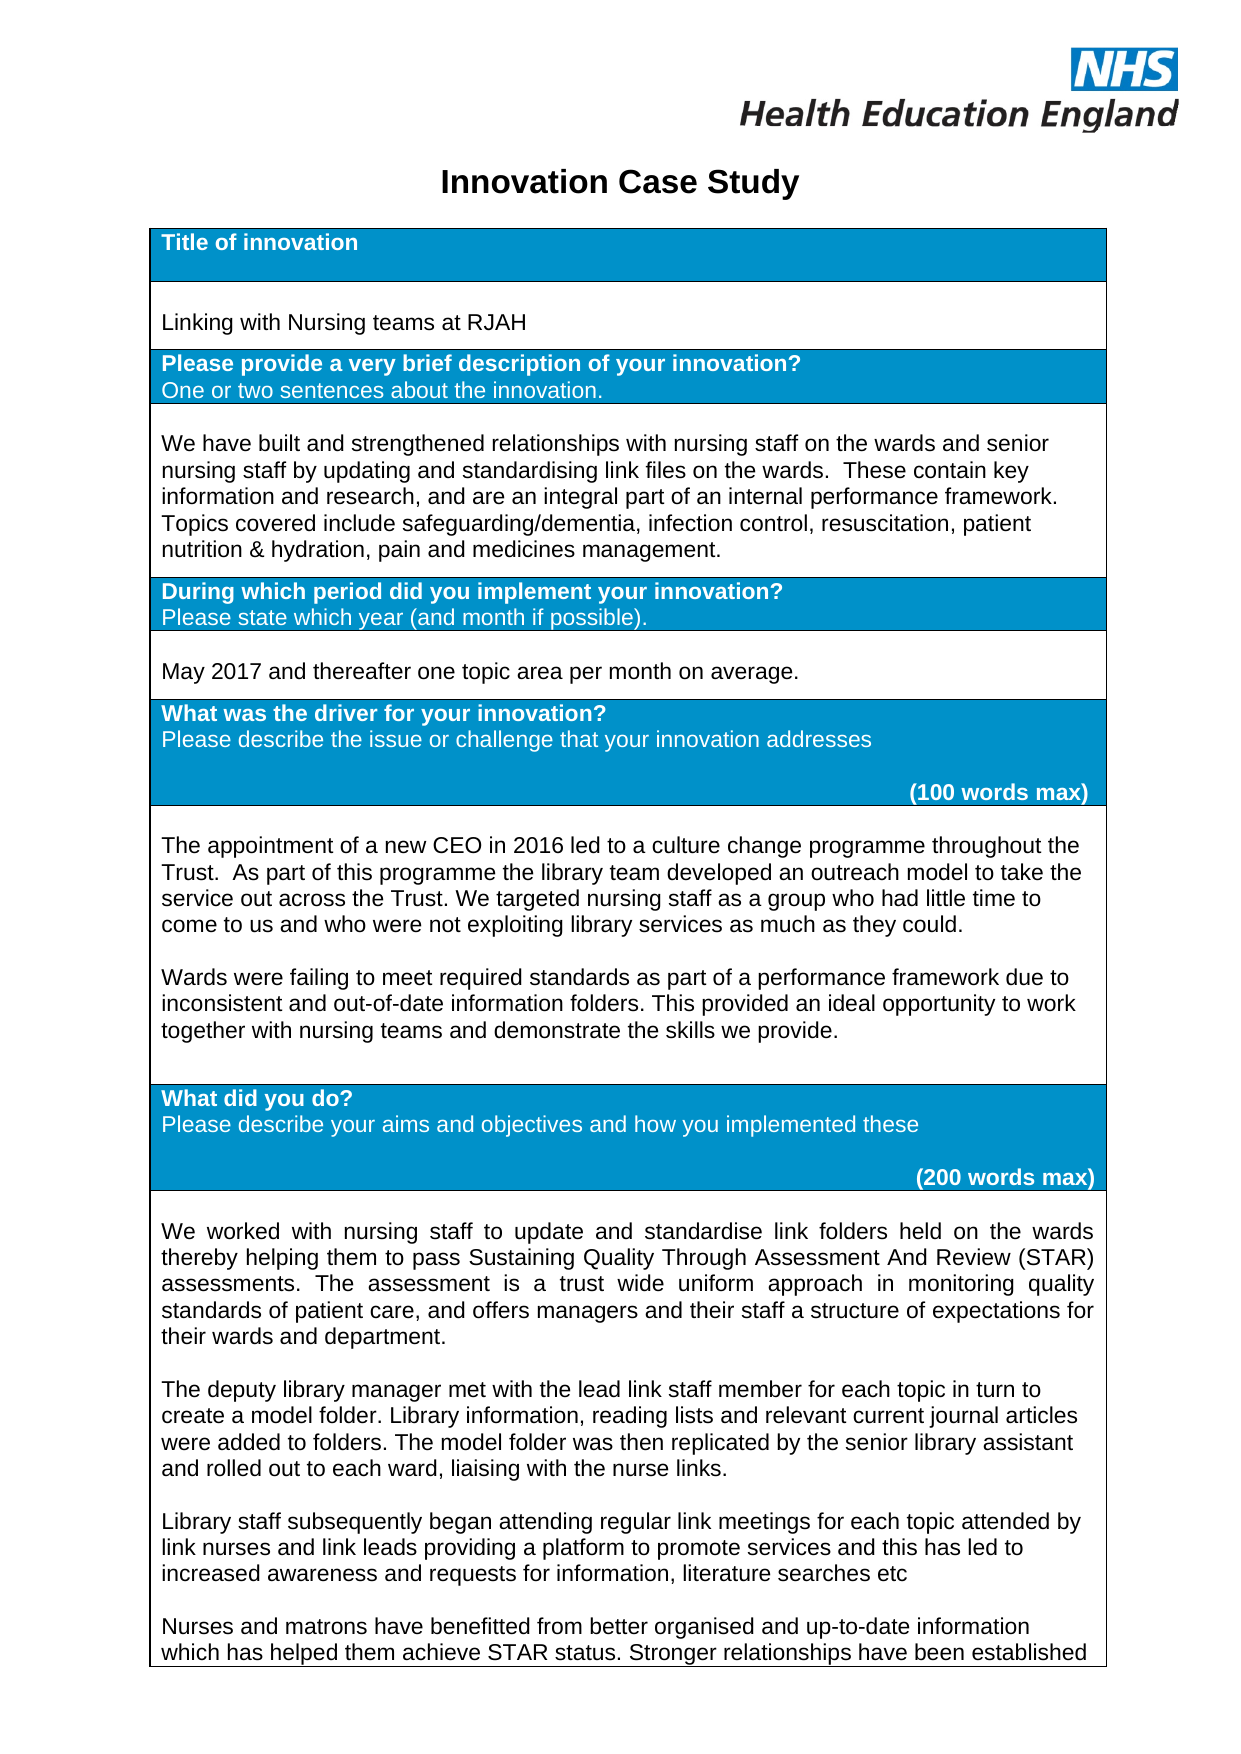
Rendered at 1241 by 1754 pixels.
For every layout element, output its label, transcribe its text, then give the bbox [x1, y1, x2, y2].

table_cell What was the driver for your innovation? Please describe the issue or challenge that your innovation addresses (100 words max) [151, 700, 1106, 805]
table_header Title of innovation [151, 229, 1106, 281]
table_cell We worked with nursing staff to update and standardise link folders held on the wards thereby helping them to pass Sustaining Quality Through Assessment And Review (STAR) assessments. The assessment is a trust wide uniform approach in monitoring quality standards of patient care, and offers managers and their staff a structure of expectations for their wards and department. The deputy library manager met with the lead link staff member for each topic in turn to create a model folder. Library information, reading lists and relevant current journal articles were added to folders. The model folder was then replicated by the senior library assistant and rolled out to each ward, liaising with the nurse links. Library staff subsequently began attending regular link meetings for each topic attended by link nurses and link leads providing a platform to promote services and this has led to increased awareness and requests for information, literature searches etc Nurses and matrons have benefitted from better organised and up-to-date information which has helped them achieve STAR status. Stronger relationships have been established [151, 1191, 1106, 1666]
table_cell Please provide a very brief description of your innovation? One or two sentences about the innovation. [151, 350, 1106, 403]
text Innovation Case Study [150, 118, 1090, 201]
table_cell Linking with Nursing teams at RJAH [151, 282, 1106, 349]
table_cell What did you do? Please describe your aims and objectives and how you implemented these (200 words max) [151, 1085, 1106, 1190]
table_cell We have built and strengthened relationships with nursing staff on the wards and senior nursing staff by updating and standardising link files on the wards. These contain key information and research, and are an integral part of an internal performance framework. Topics covered include safeguarding/dementia, infection control, resuscitation, patient nutrition & hydration, pain and medicines management. [151, 404, 1106, 577]
table_cell May 2017 and thereafter one topic area per month on average. [151, 631, 1106, 698]
table_cell The appointment of a new CEO in 2016 led to a culture change programme throughout the Trust. As part of this programme the library team developed an outreach model to take the service out across the Trust. We targeted nursing staff as a group who had little time to come to us and who were not exploiting library services as much as they could. Wards were failing to meet required standards as part of a performance framework due to inconsistent and out-of-date information folders. This provided an ideal opportunity to work together with nursing teams and demonstrate the skills we provide. [151, 806, 1106, 1084]
table_cell During which period did you implement your innovation? Please state which year (and month if possible). [151, 578, 1106, 630]
